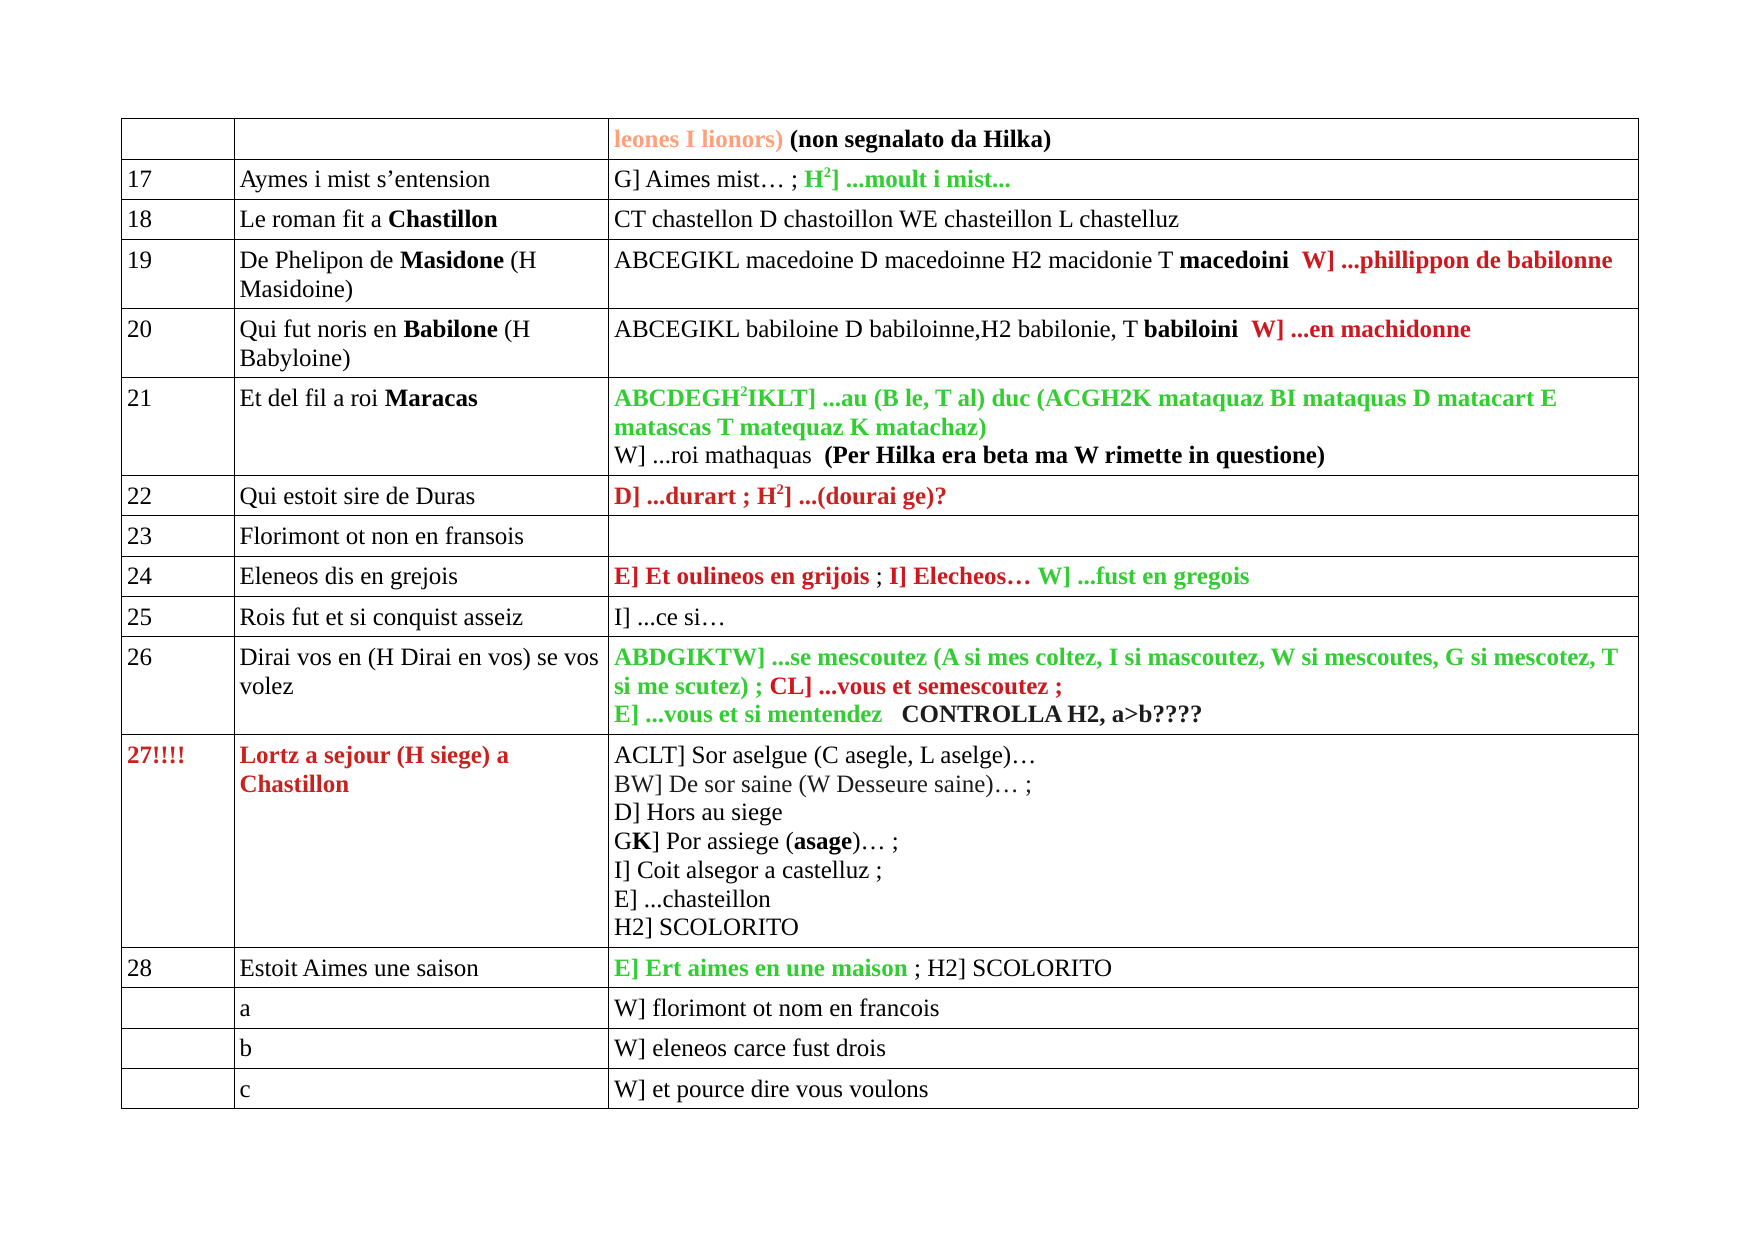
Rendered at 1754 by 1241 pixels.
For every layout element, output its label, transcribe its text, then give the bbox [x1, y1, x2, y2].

table_cell E] Ert aimes en une maison ; H2] SCOLORITO [609, 948, 1638, 987]
table_cell 25 [122, 597, 234, 636]
table_cell [122, 1029, 234, 1068]
table_cell De Phelipon de Masidone (H Masidoine) [235, 240, 608, 308]
table_cell [122, 1069, 234, 1108]
table_cell 17 [122, 160, 234, 199]
table_cell 18 [122, 200, 234, 239]
table_cell CT chastellon D chastoillon WE chasteillon L chastelluz [609, 200, 1638, 239]
table_cell W] eleneos carce fust drois [609, 1029, 1638, 1068]
table_cell Qui estoit sire de Duras [235, 476, 608, 515]
table_cell Florimont ot non en fransois [235, 516, 608, 556]
table_cell 27!!!! [122, 735, 234, 947]
table_cell G] Aimes mist… ; H2] ...moult i mist... [609, 160, 1638, 199]
table_cell 24 [122, 557, 234, 596]
table_cell Estoit Aimes une saison [235, 948, 608, 987]
table_cell W] et pource dire vous voulons [609, 1069, 1638, 1108]
table_cell leones I lionors) (non segnalato da Hilka) [609, 119, 1638, 158]
table_cell Dirai vos en (H Dirai en vos) se vos volez [235, 637, 608, 734]
table_cell 26 [122, 637, 234, 734]
table_cell b [235, 1029, 608, 1068]
table_cell ABCEGIKL babiloine D babiloinne,H2 babilonie, T babiloini W] ...en machidonne [609, 309, 1638, 377]
table_cell Aymes i mist s’entension [235, 160, 608, 199]
table_cell ABDGIKTW] ...se mescoutez (A si mes coltez, I si mascoutez, W si mescoutes, G si mescotez, T si me scutez) ; CL] ...vous et semescoutez ; E] ...vous et si mentendez CONTROLLA H2, a>b???? [609, 637, 1638, 734]
table_cell ABCEGIKL macedoine D macedoinne H2 macidonie T macedoini W] ...phillippon de babilonne [609, 240, 1638, 308]
table_cell Eleneos dis en grejois [235, 557, 608, 596]
table_cell 23 [122, 516, 234, 556]
table_cell Lortz a sejour (H siege) a Chastillon [235, 735, 608, 947]
table_cell [609, 516, 1638, 556]
table_cell Qui fut noris en Babilone (H Babyloine) [235, 309, 608, 377]
table_cell a [235, 988, 608, 1027]
table_cell Et del fil a roi Maracas [235, 378, 608, 475]
table_cell ACLT] Sor aselgue (C asegle, L aselge)… BW] De sor saine (W Desseure saine)… ; D] Hors au siege GK] Por assiege (asage)… ; I] Coit alsegor a castelluz ; E] ...chasteillon H2] SCOLORITO [609, 735, 1638, 947]
table_cell 28 [122, 948, 234, 987]
table_cell 20 [122, 309, 234, 377]
table_cell W] florimont ot nom en francois [609, 988, 1638, 1027]
table_cell [122, 119, 234, 158]
table_cell 21 [122, 378, 234, 475]
table_cell 22 [122, 476, 234, 515]
table_cell Rois fut et si conquist asseiz [235, 597, 608, 636]
table_cell Le roman fit a Chastillon [235, 200, 608, 239]
table_cell 19 [122, 240, 234, 308]
table_cell E] Et oulineos en grijois ; I] Elecheos… W] ...fust en gregois [609, 557, 1638, 596]
table_cell [235, 119, 608, 158]
table_cell c [235, 1069, 608, 1108]
table_cell I] ...ce si… [609, 597, 1638, 636]
table_cell [122, 988, 234, 1027]
table_cell D] ...durart ; H2] ...(dourai ge)? [609, 476, 1638, 515]
table_cell ABCDEGH2IKLT] ...au (B le, T al) duc (ACGH2K mataquaz BI mataquas D matacart E matascas T matequaz K matachaz) W] ...roi mathaquas (Per Hilka era beta ma W rimette in questione) [609, 378, 1638, 475]
